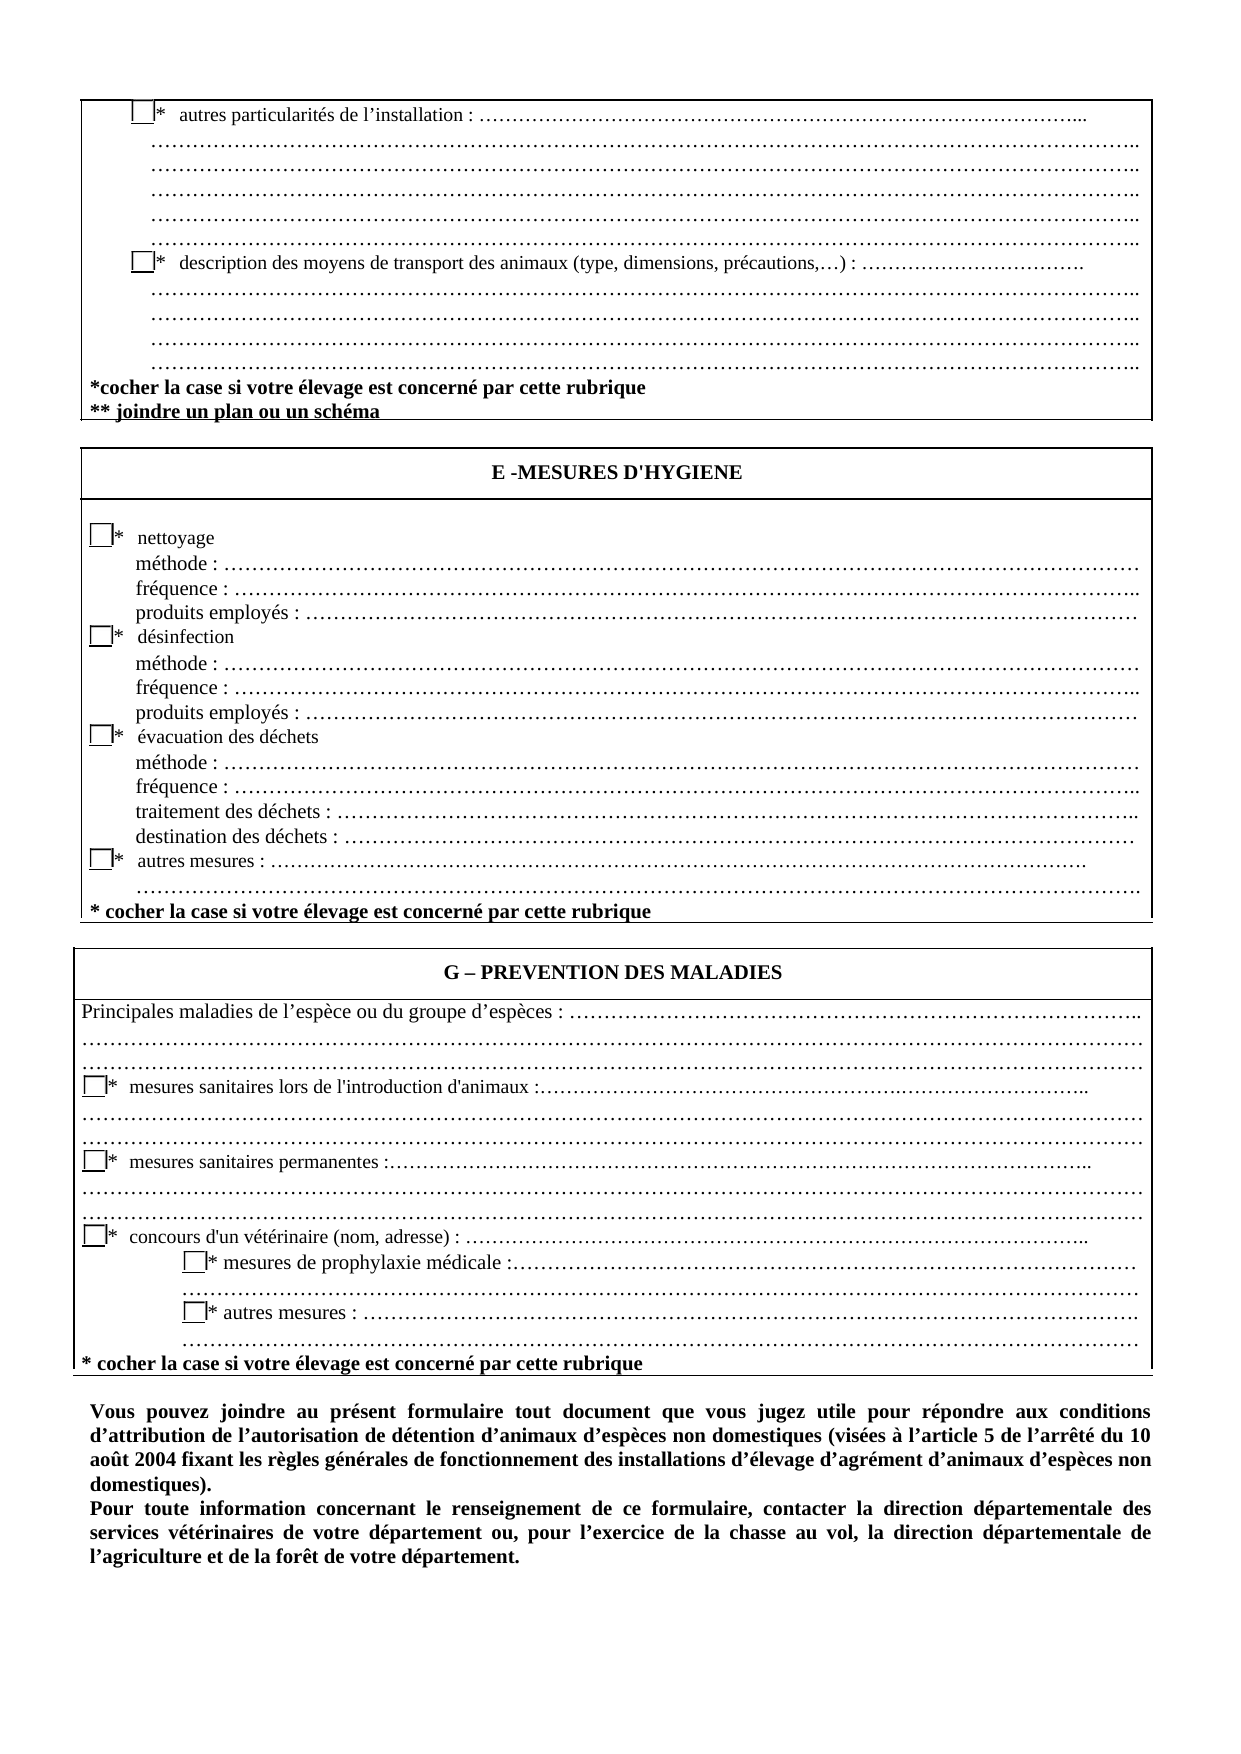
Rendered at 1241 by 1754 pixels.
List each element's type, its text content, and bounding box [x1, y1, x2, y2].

text fréquence : ………………………………………………………………………………………………………………….. [135, 576, 1151, 600]
picture [89, 625, 114, 644]
picture [83, 1150, 108, 1169]
picture [131, 99, 156, 121]
picture [89, 724, 114, 743]
text * cocher la case si votre élevage est concerné par cette rubrique [89, 899, 1153, 922]
text ……………………………………………………………………………………………………………………………………… [81, 1026, 1151, 1050]
text * autres mesures : ……………………………………………………………………………………………………………. [89, 848, 1151, 872]
picture [131, 251, 156, 270]
text Vous pouvez joindre au présent formulaire tout document que vous jugez utile pour répondre aux conditions d’attribution de l’autorisation de détention d’animaux d’espèces non domestiques (visées à l’article 5 de l’arrêté du 10 août 2004 fixant les règles générales de fonctionnement des installations d’élevage d’agrément d’animaux d’espèces non domestiques). [89, 1399, 1153, 1496]
text …………………………………………………………………………………………………………………………….. [150, 350, 1151, 374]
text …………………………………………………………………………………………………………………………….. [150, 202, 1151, 226]
picture [183, 1301, 208, 1320]
text fréquence : ………………………………………………………………………………………………………………….. [135, 774, 1151, 798]
text * mesures sanitaires permanentes :…………………………………………………………………………………………….. [83, 1149, 1151, 1173]
text * mesures sanitaires lors de l'introduction d'animaux :……………………………………………….……………………….. [83, 1074, 1151, 1098]
text …………………………………………………………………………………………………………………………….. [150, 128, 1151, 152]
picture [89, 523, 114, 545]
text …………………………………………………………………………………………………………………………….. [150, 152, 1151, 176]
picture [83, 1075, 108, 1094]
text * autres mesures : …………………………………………………………………………………………………. [183, 1300, 1151, 1324]
text * évacuation des déchets [89, 724, 1151, 748]
text Principales maladies de l’espèce ou du groupe d’espèces : ……………………………………………………………………….. [81, 1000, 1151, 1023]
text *cocher la case si votre élevage est concerné par cette rubrique ** joindre un plan ou un schéma [89, 375, 646, 419]
text traitement des déchets : …………………………………………………………………………………………………….. [135, 799, 1151, 823]
text E -MESURES D'HYGIENE [82, 460, 1151, 484]
text ……………………………………………………………………………………………………………………………………… [81, 1125, 1151, 1149]
text * nettoyage [89, 523, 1151, 549]
text Pour toute information concernant le renseignement de ce formulaire, contacter la direction départementale des services vétérinaires de votre département ou, pour l’exercice de la chasse au vol, la direction départementale de l’agriculture et de la forêt de votre département. [89, 1496, 1153, 1568]
picture [89, 848, 114, 867]
text * mesures de prophylaxie médicale :……………………………………………………………………………… [183, 1250, 1151, 1274]
text ………………………………………………………………………………………………………………………… [181, 1326, 1151, 1351]
text méthode : …………………………………………………………………………………………………………………… [135, 551, 1151, 575]
text ……………………………………………………………………………………………………………………………………… [81, 1050, 1151, 1074]
text ……………………………………………………………………………………………………………………………………… [81, 1200, 1151, 1224]
text …………………………………………………………………………………………………………………………….. [150, 276, 1151, 300]
text * désinfection [89, 624, 1151, 648]
text …………………………………………………………………………………………………………………………….. [150, 301, 1151, 325]
text …………………………………………………………………………………………………………………………….. [150, 326, 1151, 349]
text * description des moyens de transport des animaux (type, dimensions, précautions,…) : ……………………………. [131, 250, 1151, 274]
text destination des déchets : …………………………………………………………………………………………………… [135, 823, 1151, 848]
text méthode : …………………………………………………………………………………………………………………… [135, 650, 1151, 674]
text ………………………………………………………………………………………………………………………… [181, 1276, 1151, 1300]
text méthode : …………………………………………………………………………………………………………………… [135, 750, 1151, 774]
picture [83, 1224, 108, 1244]
text * cocher la case si votre élevage est concerné par cette rubrique [81, 1351, 1153, 1375]
text * autres particularités de l’installation : ………………………………………………………………………………... [131, 101, 1151, 126]
text ……………………………………………………………………………………………………………………………………… [81, 1175, 1151, 1199]
text * concours d'un vétérinaire (nom, adresse) : ………………………………………………………………………………….. [83, 1224, 1151, 1248]
text produits employés : ………………………………………………………………………………………………………… [135, 699, 1151, 724]
text …………………………………………………………………………………………………………………………….. [150, 226, 1151, 250]
text ……………………………………………………………………………………………………………………………………… [81, 1101, 1151, 1124]
text …………………………………………………………………………………………………………………………….. [150, 177, 1151, 201]
text produits employés : ………………………………………………………………………………………………………… [135, 600, 1151, 624]
text ………………………………………………………………………………………………………………………………. [135, 874, 1151, 898]
text G – PREVENTION DES MALADIES [81, 960, 1144, 984]
text fréquence : ………………………………………………………………………………………………………………….. [135, 675, 1151, 699]
picture [183, 1251, 208, 1270]
